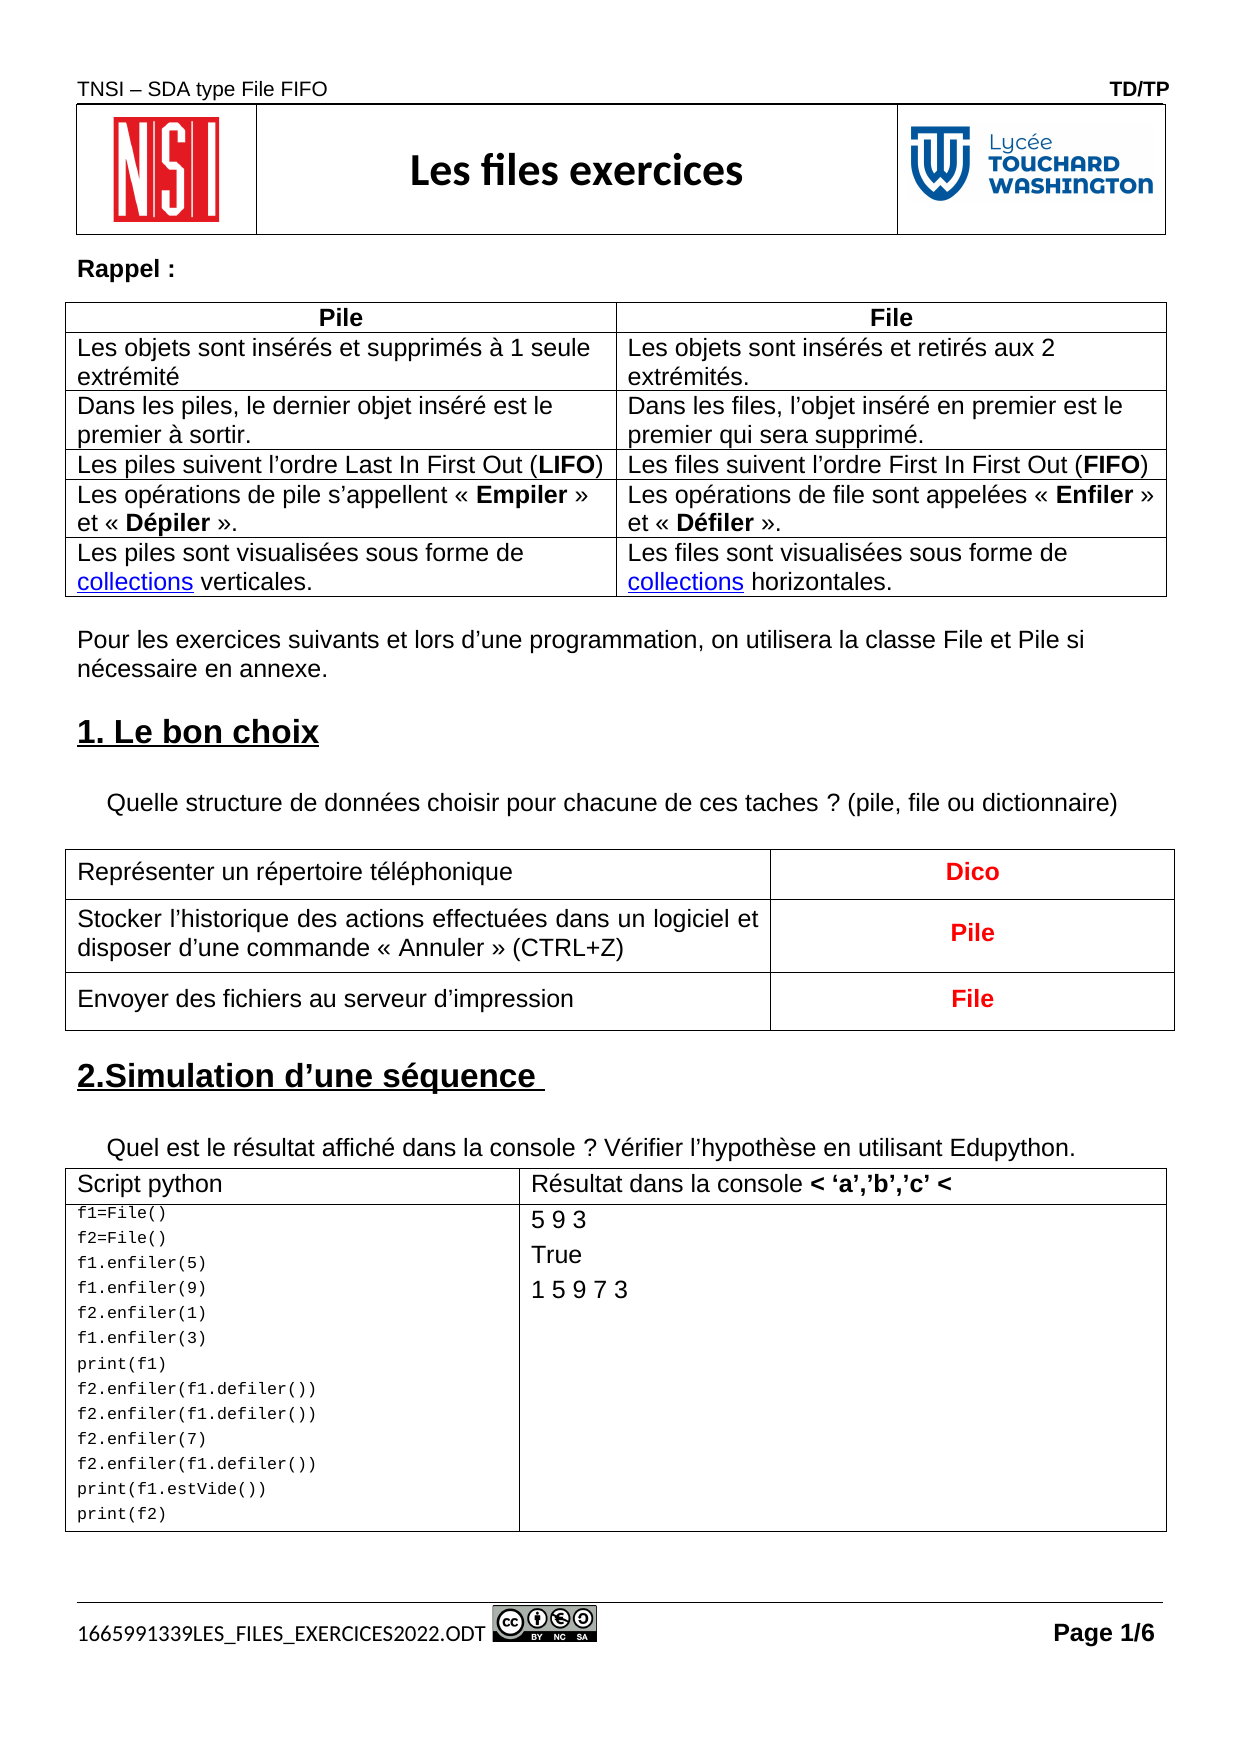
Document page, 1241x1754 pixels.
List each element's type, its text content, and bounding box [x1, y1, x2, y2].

table_header File [617, 303, 1166, 332]
table_cell Les opérations de file sont appelées « Enfiler » et « Défiler ». [617, 480, 1166, 537]
table_cell 5 9 3 True 1 5 9 7 3 [520, 1205, 1166, 1531]
table_header Résultat dans la console < ‘a’,’b’,’c’ < [520, 1169, 1166, 1203]
picture [908, 124, 1154, 202]
text Quelle structure de données choisir pour chacune de ces taches ? (pile, file ou dictionnaire) [77, 788, 1163, 817]
table_cell Pile [771, 900, 1174, 972]
table_cell Les objets sont insérés et supprimés à 1 seule extrémité [66, 333, 616, 390]
table_cell Les opérations de pile s’appellent « Empiler » et « Dépiler ». [66, 480, 616, 537]
text Pour les exercices suivants et lors d’une programmation, on utilisera la classe File et Pile si nécessaire en annexe. [77, 625, 1163, 683]
table_cell Les files suivent l’ordre First In First Out (FIFO) [617, 450, 1166, 478]
table_header Script python [66, 1169, 519, 1203]
table_cell Dans les files, l’objet inséré en premier est le premier qui sera supprimé. [617, 391, 1166, 449]
picture [492, 1605, 597, 1642]
table_cell File [771, 973, 1174, 1030]
table_cell Les objets sont insérés et retirés aux 2 extrémités. [617, 333, 1166, 390]
table_header Représenter un répertoire téléphonique [66, 850, 770, 899]
list Le bon choix [77, 712, 1163, 750]
table_cell Les piles sont visualisées sous forme de collections verticales. [66, 538, 616, 596]
table_header Pile [66, 303, 616, 332]
table_header [77, 105, 256, 234]
table_cell Les files sont visualisées sous forme de collections horizontales. [617, 538, 1166, 596]
table_header Dico [771, 850, 1174, 899]
table_cell Stocker l’historique des actions effectuées dans un logiciel et disposer d’une commande « Annuler » (CTRL+Z) [66, 900, 770, 972]
table_cell Envoyer des fichiers au serveur d’impression [66, 973, 770, 1030]
table_header Les files exercices [257, 105, 897, 234]
table_cell Dans les piles, le dernier objet inséré est le premier à sortir. [66, 391, 616, 449]
text Rappel : [77, 254, 1163, 283]
text Quel est le résultat affiché dans la console ? Vérifier l’hypothèse en utilisant Edupython. [77, 1132, 1163, 1161]
table_header [898, 105, 1165, 234]
table_cell Les piles suivent l’ordre Last In First Out (LIFO) [66, 450, 616, 478]
table_cell f1=File() f2=File() f1.enfiler(5) f1.enfiler(9) f2.enfiler(1) f1.enfiler(3) print(f1) f2.enfiler(f1.defiler()) f2.enfiler(f1.defiler()) f2.enfiler(7) f2.enfiler(f1.defiler()) print(f1.estVide()) print(f2) [66, 1205, 519, 1531]
list Simulation d’une séquence [77, 1056, 1163, 1094]
